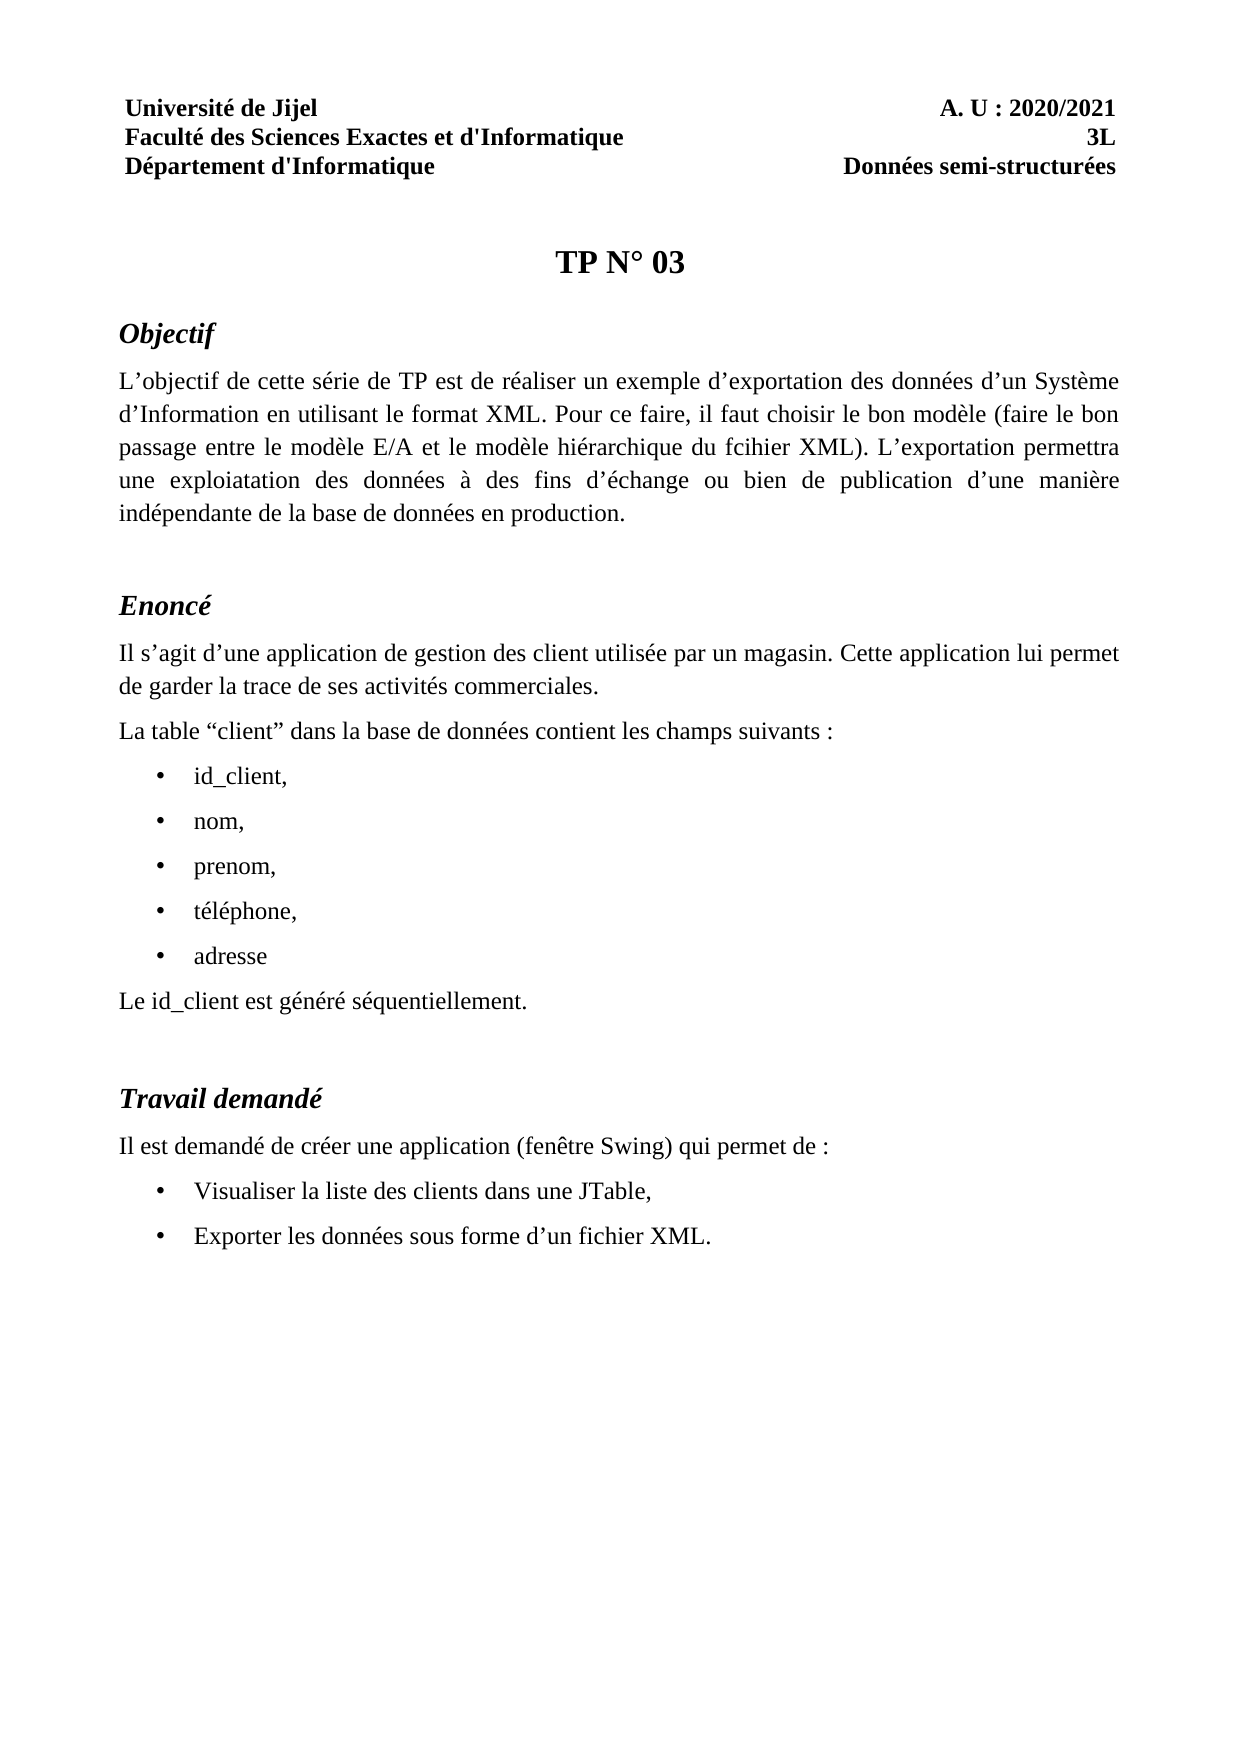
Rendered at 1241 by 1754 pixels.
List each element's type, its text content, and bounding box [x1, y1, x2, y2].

table_header A. U : 2020/2021 3L Données semi-structurées [765, 88, 1121, 214]
text Objectif [119, 316, 1121, 349]
text Le id_client est généré séquentiellement. [119, 986, 1121, 1014]
list id_client, [156, 761, 1121, 790]
list nom, [156, 806, 1121, 835]
list prenom, [156, 851, 1121, 880]
text Travail demandé [119, 1081, 1121, 1114]
list Visualiser la liste des clients dans une JTable, [156, 1176, 1121, 1205]
list adresse [156, 941, 1121, 969]
text Enoncé [119, 588, 1121, 622]
text La table “client” dans la base de données contient les champs suivants : [119, 716, 1121, 745]
text L’objectif de cette série de TP est de réaliser un exemple d’exportation des données d’un Système d’Information en utilisant le format XML. Pour ce faire, il faut choisir le bon modèle (faire le bon passage entre le modèle E/A et le modèle hiérarchique du fcihier XML). L’exportation permettra une exploiatation des données à des fins d’échange ou bien de publication d’une manière indépendante de la base de données en production. [119, 366, 1121, 527]
text Il est demandé de créer une application (fenêtre Swing) qui permet de : [119, 1131, 1121, 1160]
table_header Université de Jijel Faculté des Sciences Exactes et d'Informatique Département d'Informatique [119, 88, 765, 214]
text TP N° 03 [119, 243, 1121, 281]
list téléphone, [156, 896, 1121, 925]
list Exporter les données sous forme d’un fichier XML. [156, 1221, 1121, 1250]
text Il s’agit d’une application de gestion des client utilisée par un magasin. Cette application lui permet de garder la trace de ses activités commerciales. [119, 638, 1121, 700]
